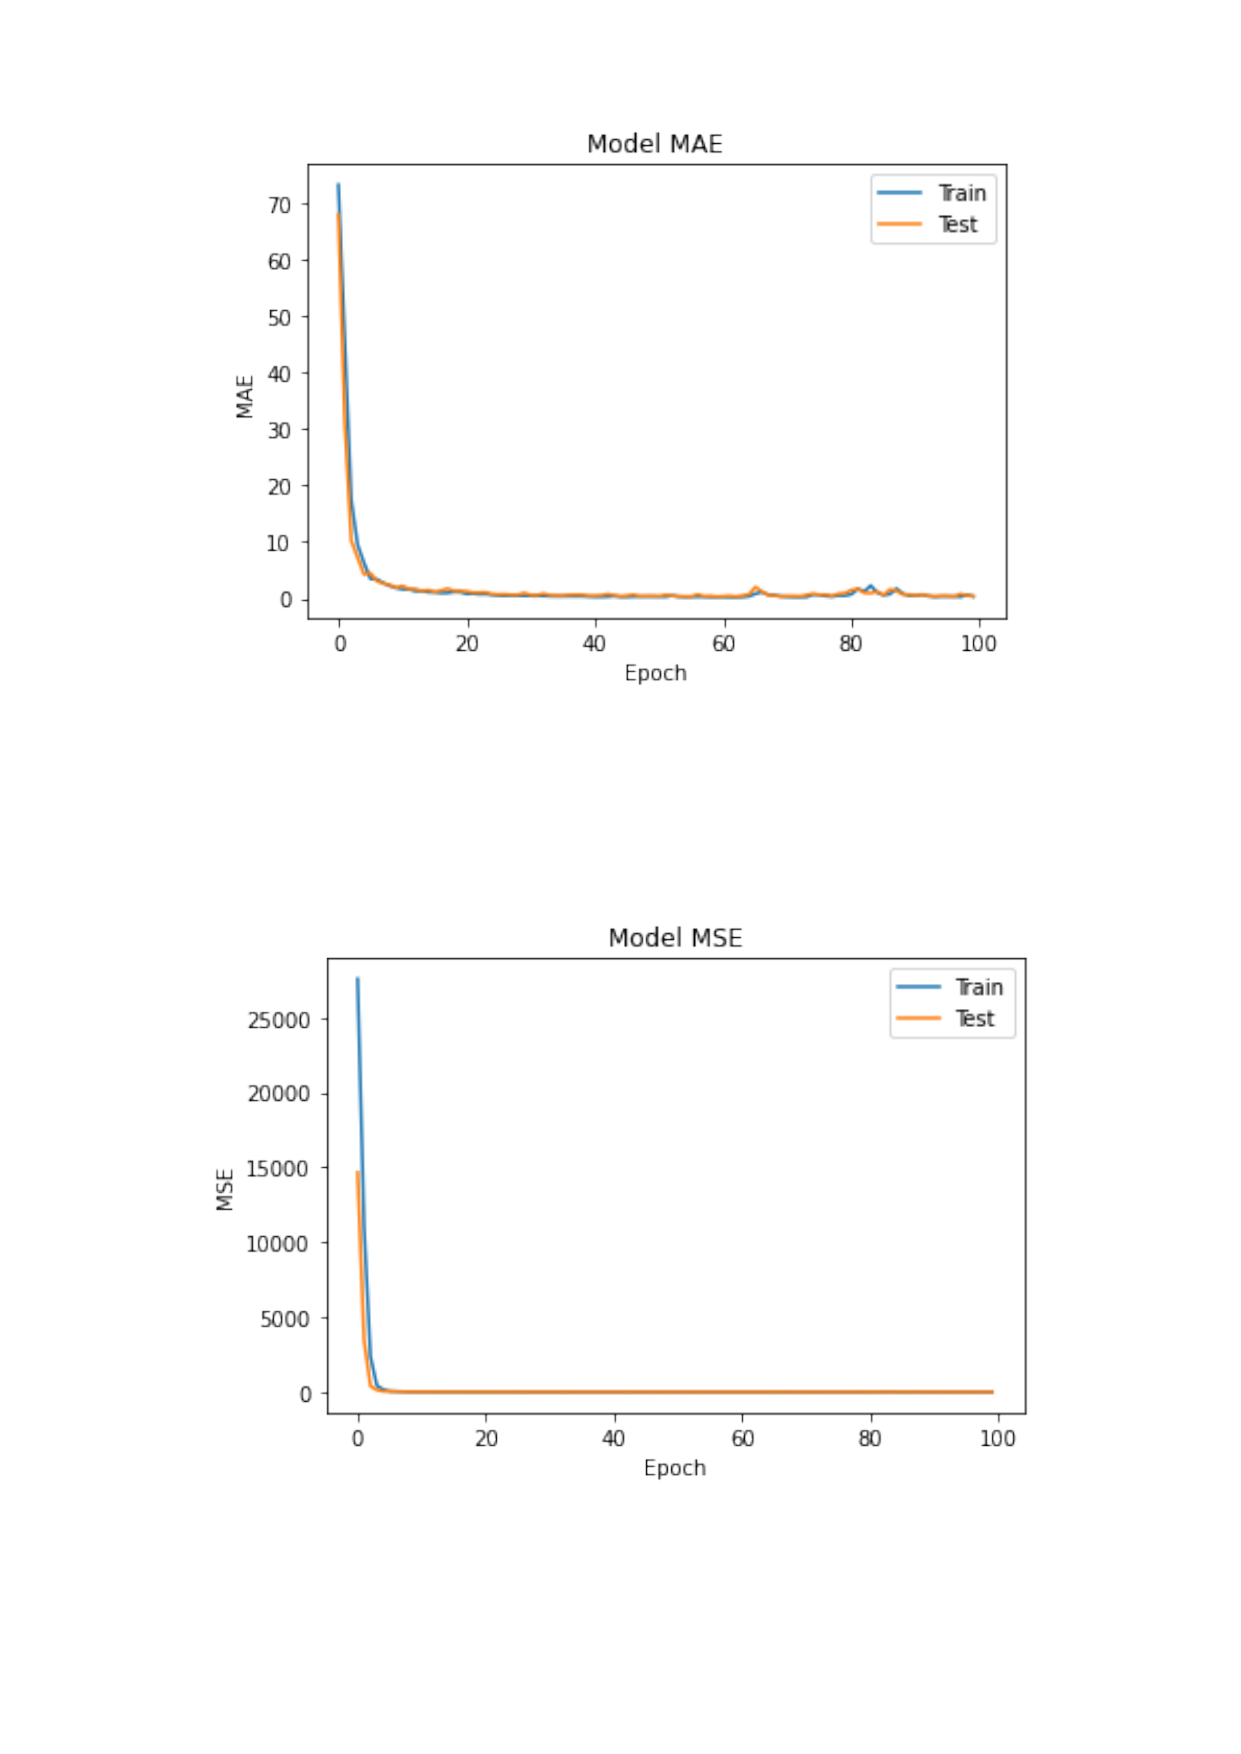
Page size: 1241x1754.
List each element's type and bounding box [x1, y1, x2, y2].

picture [222, 118, 1019, 698]
picture [202, 913, 1038, 1493]
